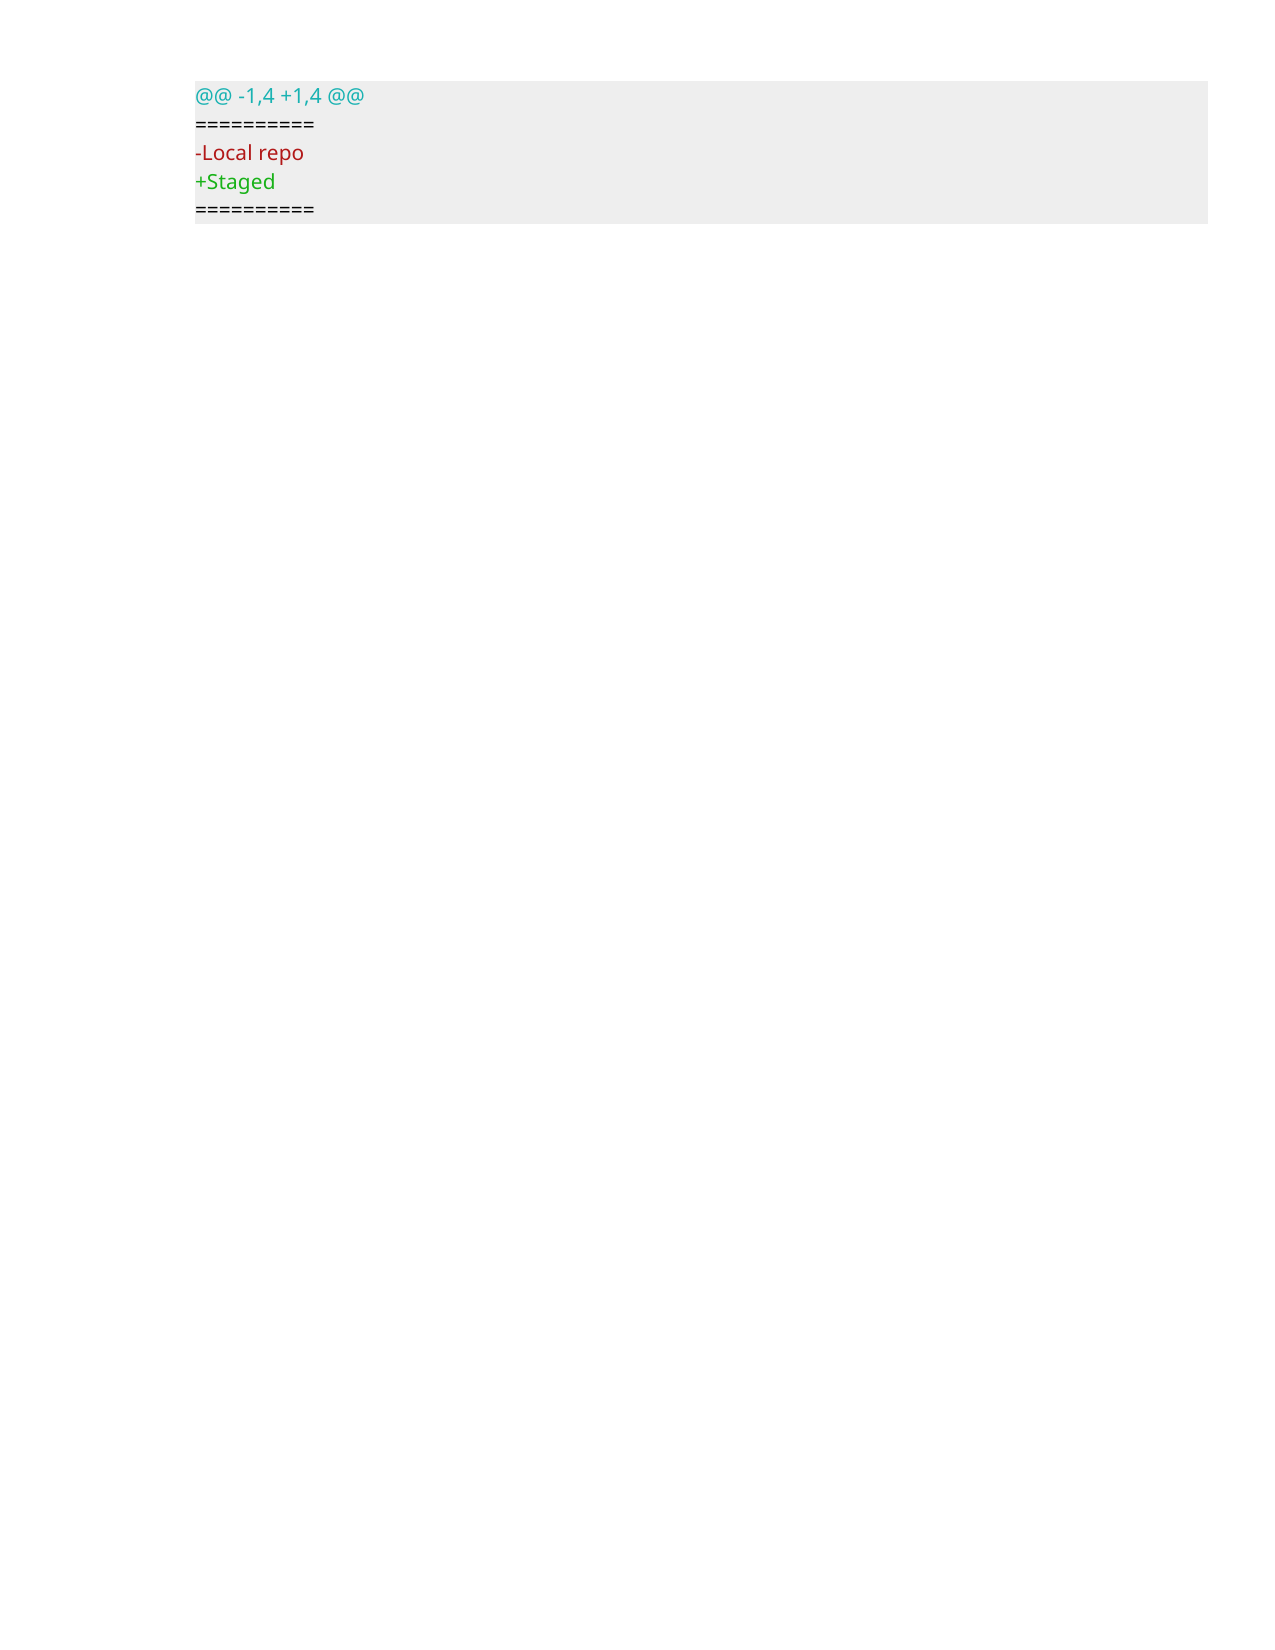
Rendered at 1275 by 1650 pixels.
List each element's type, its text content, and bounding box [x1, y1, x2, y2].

text @@ -1,4 +1,4 @@ ========== -Local repo +Staged ========== [195, 81, 1208, 224]
